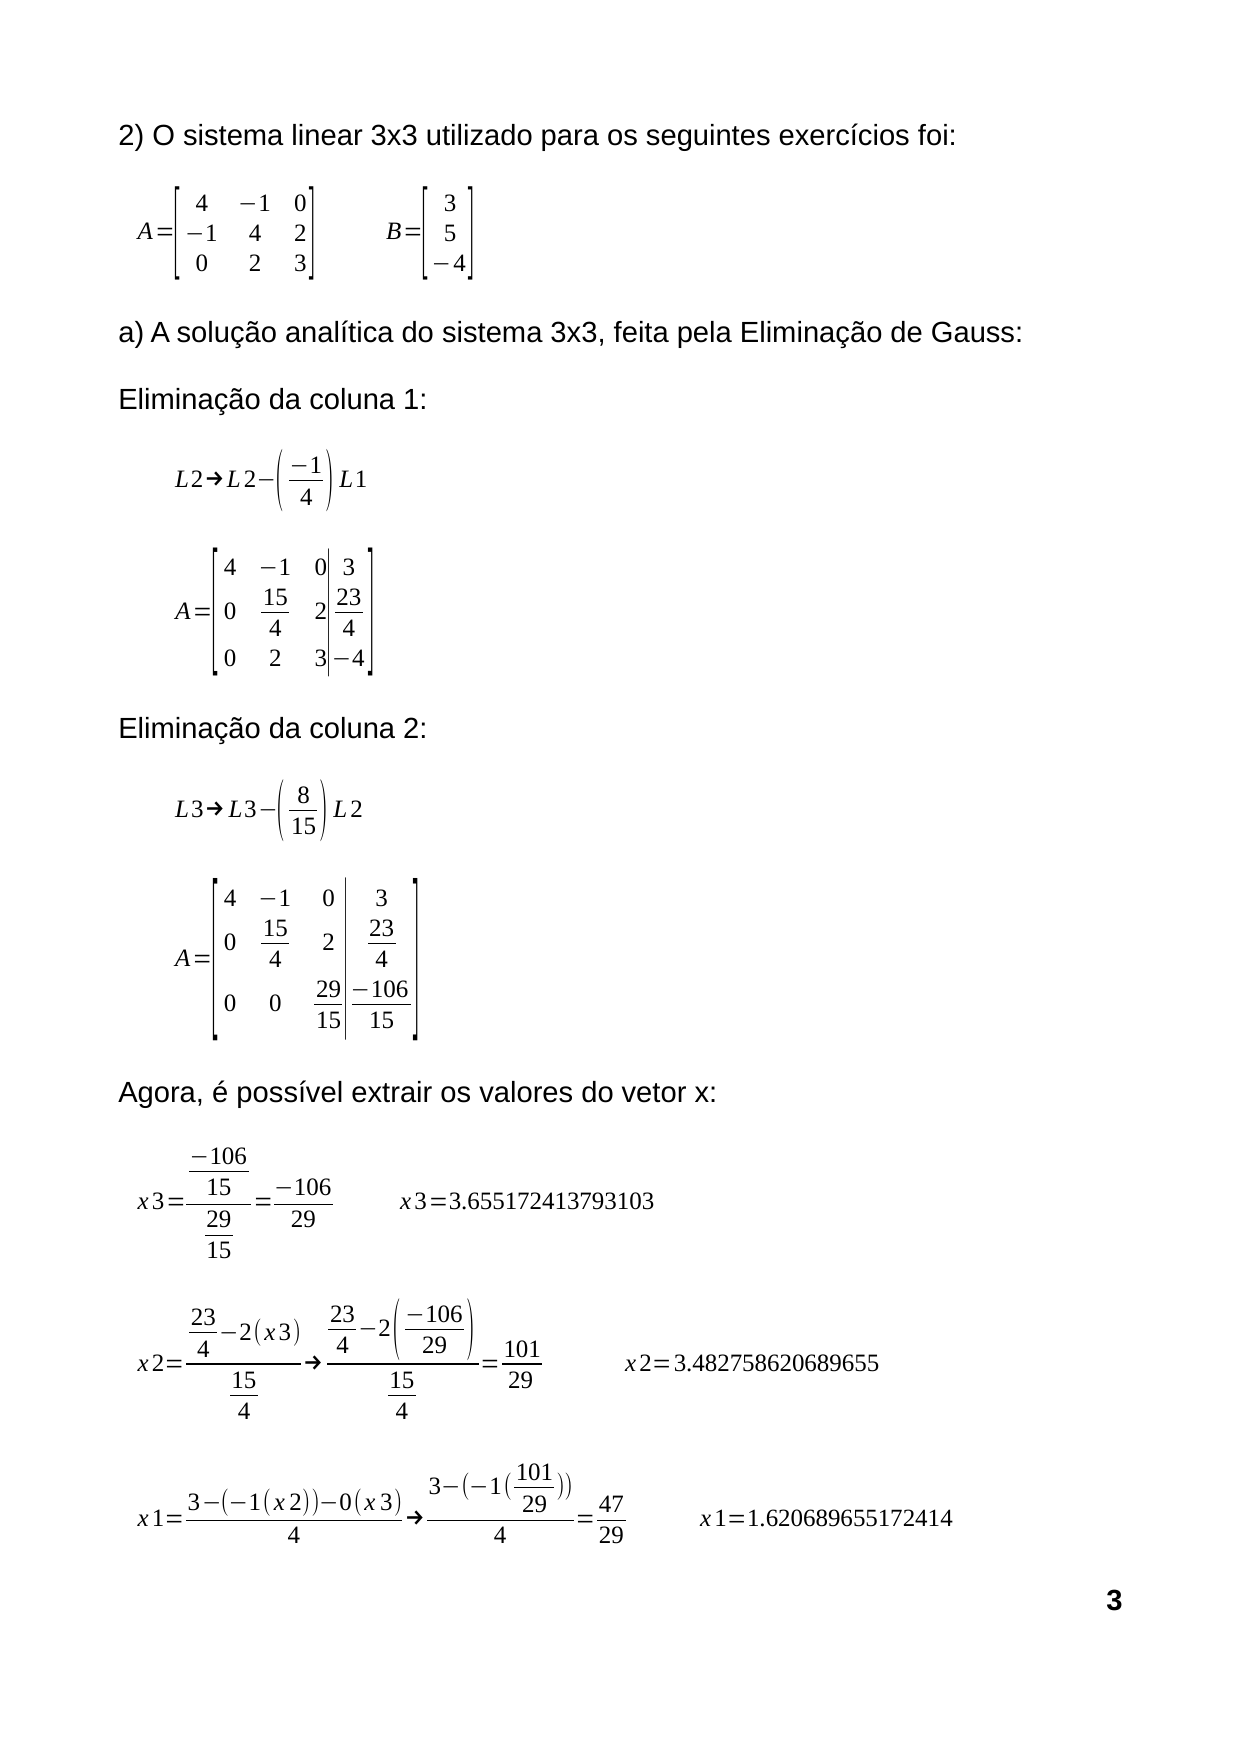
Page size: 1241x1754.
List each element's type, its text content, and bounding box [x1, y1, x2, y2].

text Eliminação da coluna 2: [118, 711, 1122, 745]
text 2) O sistema linear 3x3 utilizado para os seguintes exercícios foi: [118, 118, 1122, 152]
text a) A solução analítica do sistema 3x3, feita pela Eliminação de Gauss: [118, 314, 1122, 348]
text Eliminação da coluna 1: [118, 382, 1122, 415]
text Agora, é possível extrair os valores do vetor x: [118, 1075, 1122, 1109]
text 3 [118, 1583, 1122, 1616]
